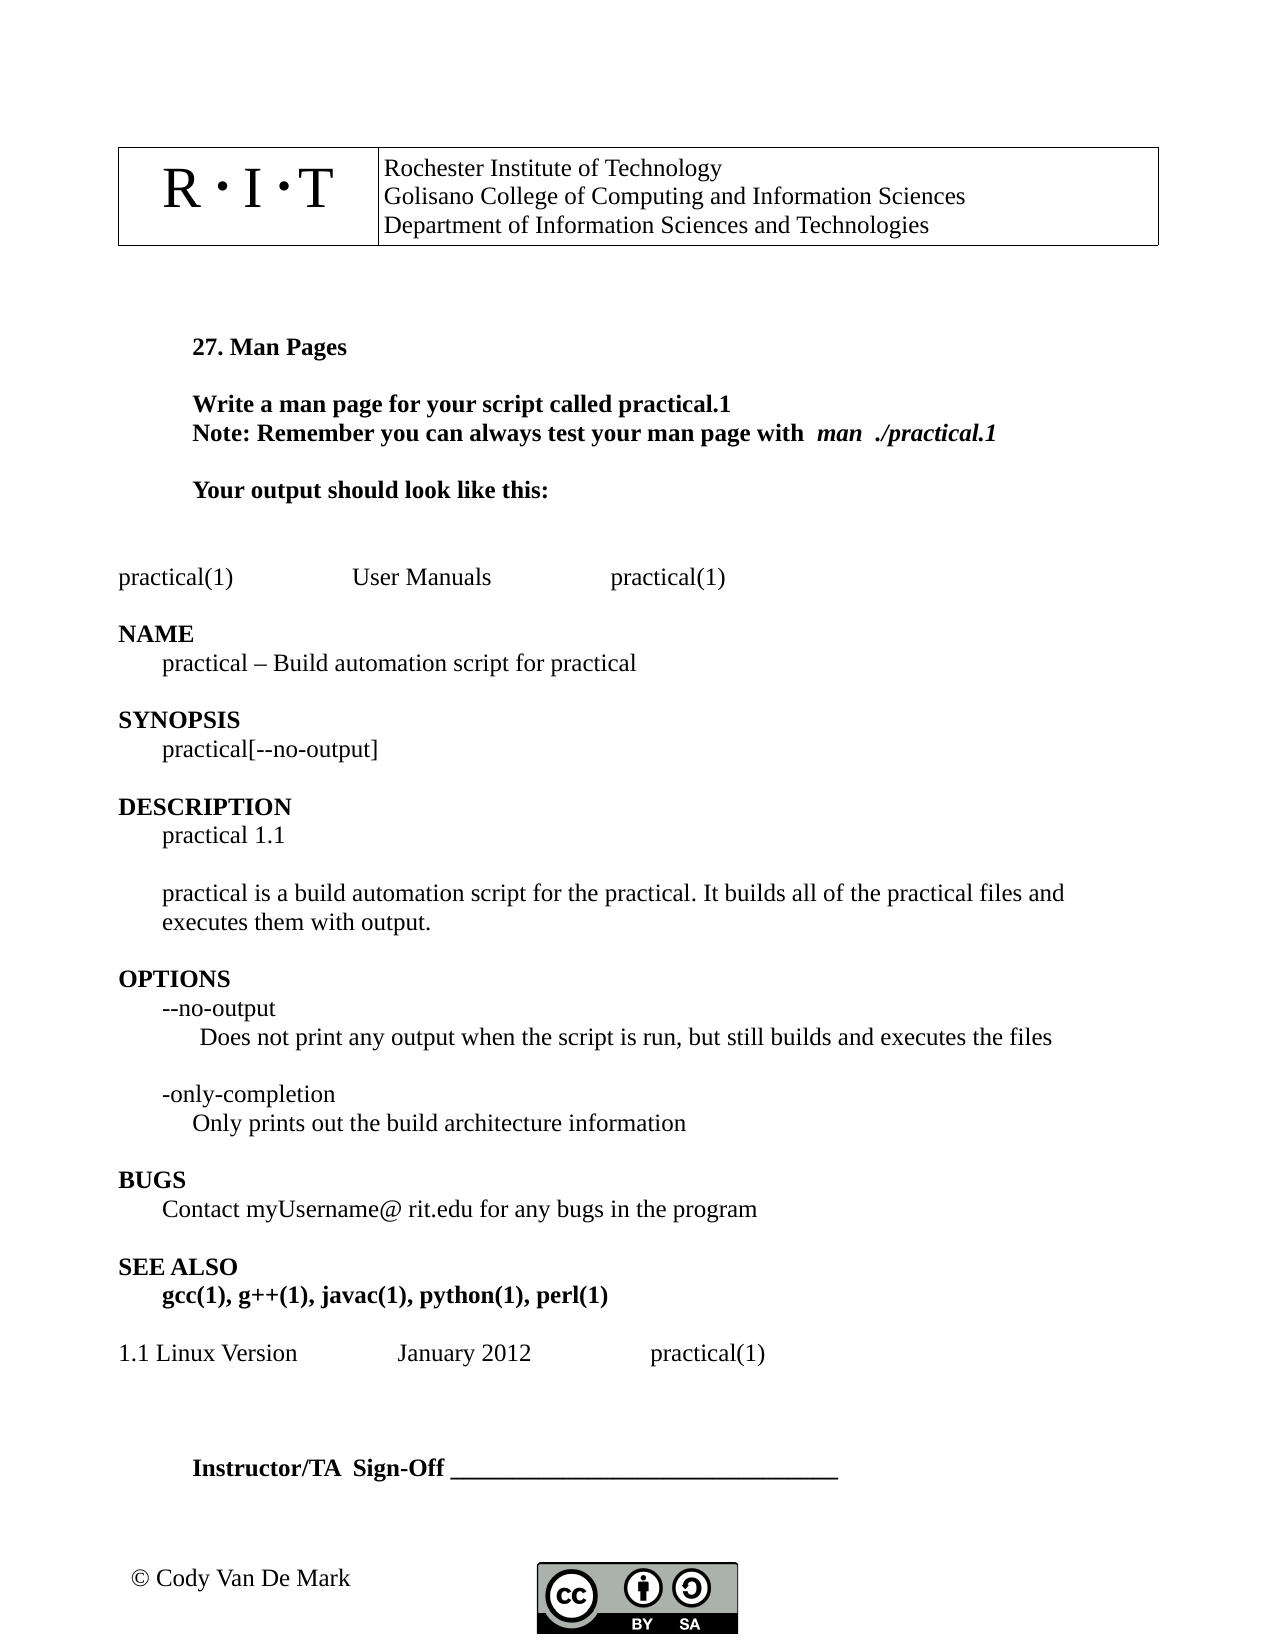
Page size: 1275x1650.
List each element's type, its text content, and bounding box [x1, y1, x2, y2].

picture [536, 1562, 739, 1634]
text NAME [118, 619, 1157, 648]
text Does not print any output when the script is run, but still builds and executes the files [118, 1022, 1157, 1051]
text SEE ALSO [118, 1252, 1157, 1281]
text Contact myUsername@ rit.edu for any bugs in the program [118, 1194, 1157, 1223]
text OPTIONS [118, 964, 1157, 993]
text practical[--no-output] [118, 734, 1157, 763]
text -only-completion Only prints out the build architecture information [118, 1079, 1157, 1137]
text 1.1 Linux Version January 2012 practical(1) Instructor/TA Sign-Off _______________________________ [118, 1338, 1157, 1482]
text gcc(1), g++(1), javac(1), python(1), perl(1) [118, 1281, 1157, 1309]
text BUGS [118, 1166, 1157, 1194]
text SYNOPSIS [118, 706, 1157, 734]
text practical – Build automation script for practical [118, 648, 1157, 677]
text practical is a build automation script for the practical. It builds all of the practical files and executes them with output. [118, 878, 1157, 936]
text DESCRIPTION [118, 792, 1157, 821]
text practical 1.1 [118, 821, 1157, 849]
text --no-output [118, 993, 1157, 1022]
text practical(1) User Manuals practical(1) [118, 562, 1157, 619]
text 27. Man Pages Write a man page for your script called practical.1 Note: Remember you can always test your man page with man ./practical.1 Your output should look like this: [118, 303, 1157, 562]
